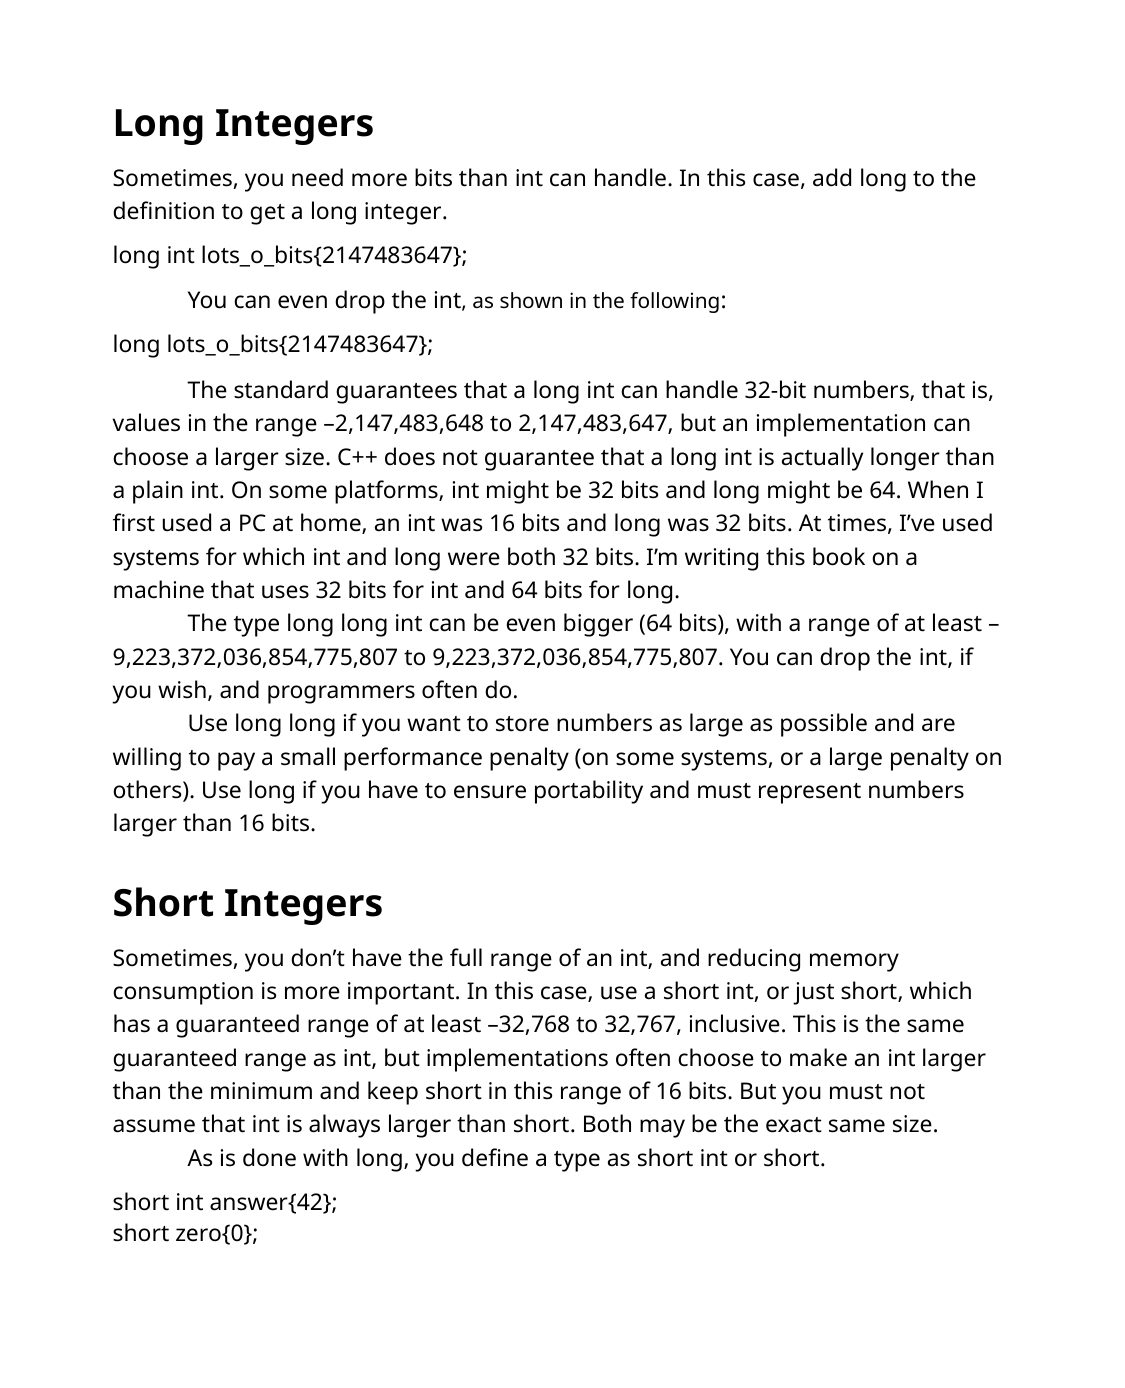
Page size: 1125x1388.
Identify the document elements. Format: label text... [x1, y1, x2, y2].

text The standard guarantees that a long int can handle 32-bit numbers, that is, values in the range –2,147,483,648 to 2,147,483,647, but an implementation can choose a larger size. C++ does not guarantee that a long int is actually longer than a plain int. On some platforms, int might be 32 bits and long might be 64. When I first used a PC at home, an int was 16 bits and long was 32 bits. At times, I’ve used systems for which int and long were both 32 bits. I’m writing this book on a machine that uses 32 bits for int and 64 bits for long. [112, 372, 1012, 605]
text Sometimes, you don’t have the full range of an int, and reducing memory consumption is more important. In this case, use a short int, or just short, which has a guaranteed range of at least –32,768 to 32,767, inclusive. This is the same guaranteed range as int, but implementations often choose to make an int larger than the minimum and keep short in this range of 16 bits. But you must not assume that int is always larger than short. Both may be the exact same size. [112, 940, 1012, 1140]
text As is done with long, you define a type as short int or short. [112, 1140, 1012, 1173]
text long int lots_o_bits{2147483647}; [112, 239, 1012, 270]
text short zero{0}; [112, 1217, 1012, 1248]
text You can even drop the int, as shown in the following: [112, 282, 1012, 316]
text The type long long int can be even bigger (64 bits), with a range of at least –9,223,372,036,854,775,807 to 9,223,372,036,854,775,807. You can drop the int, if you wish, and programmers often do. [112, 605, 1012, 705]
text Sometimes, you need more bits than int can handle. In this case, add long to the definition to get a long integer. [112, 159, 1012, 226]
text Use long long if you want to store numbers as large as possible and are willing to pay a small performance penalty (on some systems, or a large penalty on others). Use long if you have to ensure portability and must represent numbers larger than 16 bits. [112, 705, 1012, 839]
subtitle Short Integers [112, 876, 1012, 927]
text long lots_o_bits{2147483647}; [112, 328, 1012, 359]
text short int answer{42}; [112, 1186, 1012, 1217]
subtitle Long Integers [112, 96, 1012, 147]
